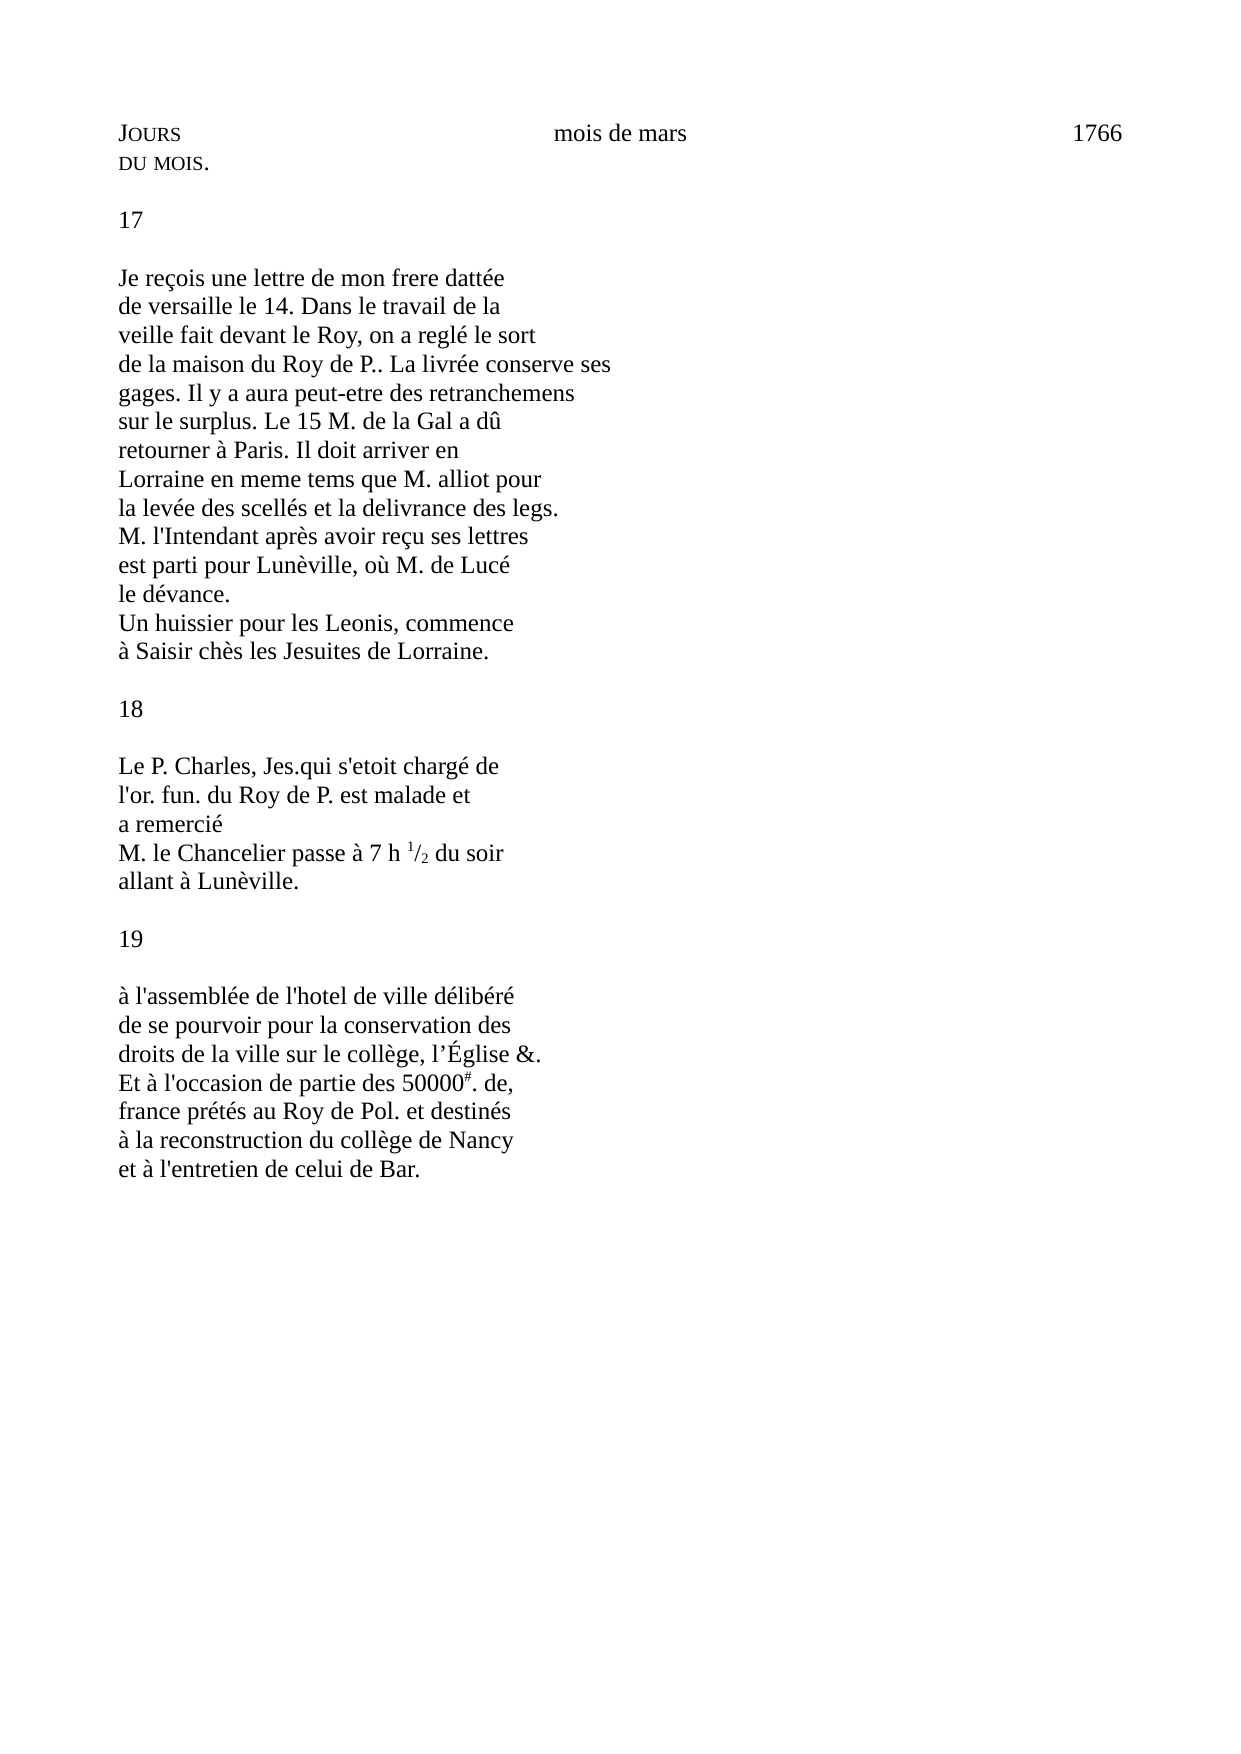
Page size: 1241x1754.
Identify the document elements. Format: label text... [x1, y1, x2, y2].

text 19 à l'assemblée de l'hotel de ville délibéré de se pourvoir pour la conservation des droits de la ville sur le collège, l’Église &. Et à l'occasion de partie des 50000#. de, france prétés au Roy de Pol. et destinés à la reconstruction du collège de Nancy et à l'entretien de celui de Bar. [118, 924, 1122, 1183]
text Un huissier pour les Leonis, commence à Saisir chès les Jesuites de Lorraine. [118, 608, 1122, 665]
text 18 Le P. Charles, Jes.qui s'etoit chargé de l'or. fun. du Roy de P. est malade et a remercié [118, 694, 1122, 838]
text M. le Chancelier passe à 7 h 1/2 du soir allant à Lunèville. [118, 838, 1122, 895]
text 17 Je reçois une lettre de mon frere dattée de versaille le 14. Dans le travail de la veille fait devant le Roy, on a reglé le sort de la maison du Roy de P.. La livrée conserve ses gages. Il y a aura peut-etre des retranchemens sur le surplus. Le 15 M. de la Gal a dû retourner à Paris. Il doit arriver en Lorraine en meme tems que M. alliot pour la levée des scellés et la delivrance des legs. M. l'Intendant après avoir reçu ses lettres est parti pour Lunèville, où M. de Lucé le dévance. [118, 205, 1122, 608]
